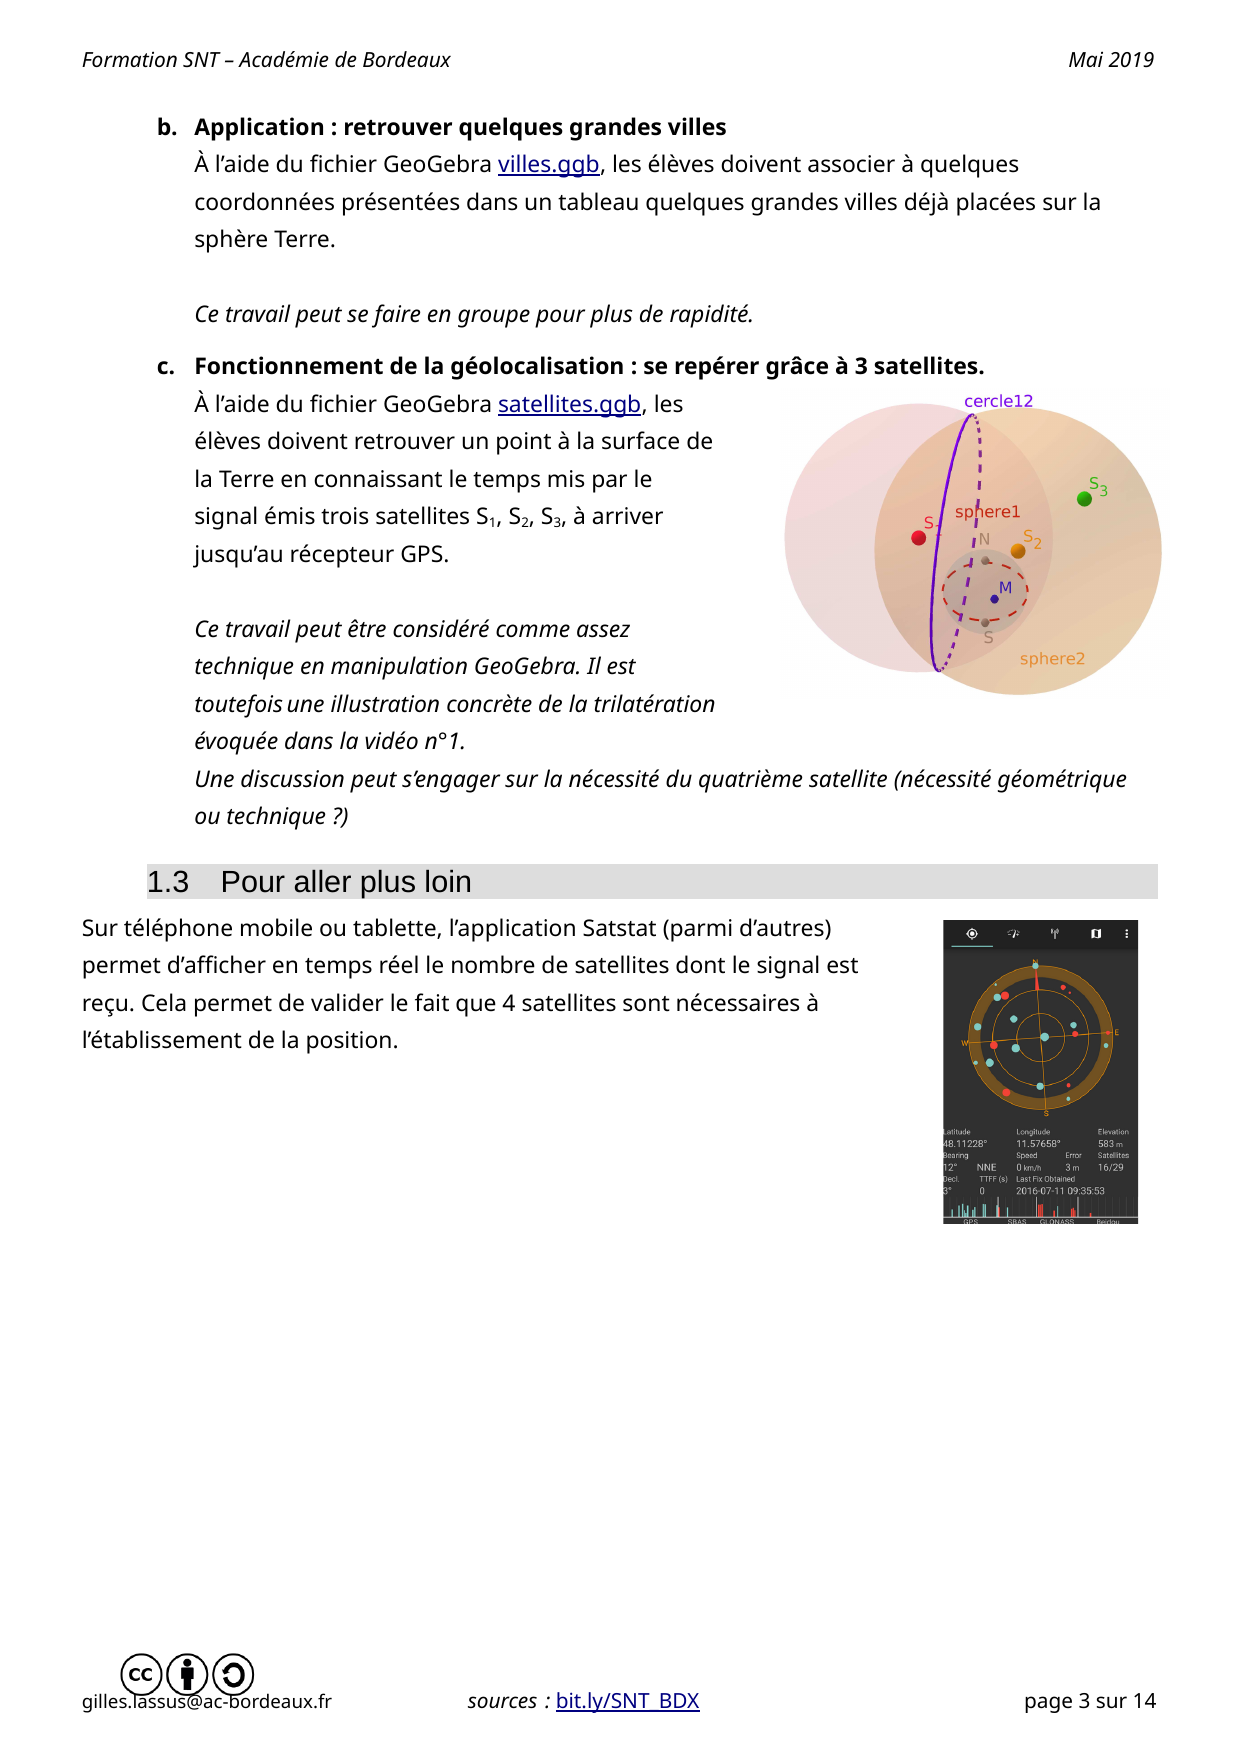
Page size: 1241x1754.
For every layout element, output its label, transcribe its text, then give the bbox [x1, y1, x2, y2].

picture [943, 920, 1139, 1224]
text Sur téléphone mobile ou tablette, l’application Satstat (parmi d’autres) permet d’afficher en temps réel le nombre de satellites dont le signal est reçu. Cela permet de valider le fait que 4 satellites sont nécessaires à l’établissement de la position. [82, 912, 1158, 1055]
list Fonctionnement de la géolocalisation : se repérer grâce à 3 satellites. À l’aide du fichier GeoGebra satellites.ggb, les élèves doivent retrouver un point à la surface de la Terre en connaissant le temps mis par le signal émis trois satellites S1, S2, S3, à arriver jusqu’au récepteur GPS. Ce travail peut être considéré comme assez technique en manipulation GeoGebra. Il est toutefois une illustration concrète de la trilatération évoquée dans la vidéo n°1. Une discussion peut s’engager sur la nécessité du quatrième satellite (nécessité géométrique ou technique ?) [157, 350, 1158, 831]
subtitle Pour aller plus loin [147, 864, 1158, 899]
picture [118, 1651, 255, 1698]
picture [779, 388, 1170, 699]
list Application : retrouver quelques grandes villes À l’aide du fichier GeoGebra villes.ggb, les élèves doivent associer à quelques coordonnées présentées dans un tableau quelques grandes villes déjà placées sur la sphère Terre. Ce travail peut se faire en groupe pour plus de rapidité. [157, 111, 1158, 329]
